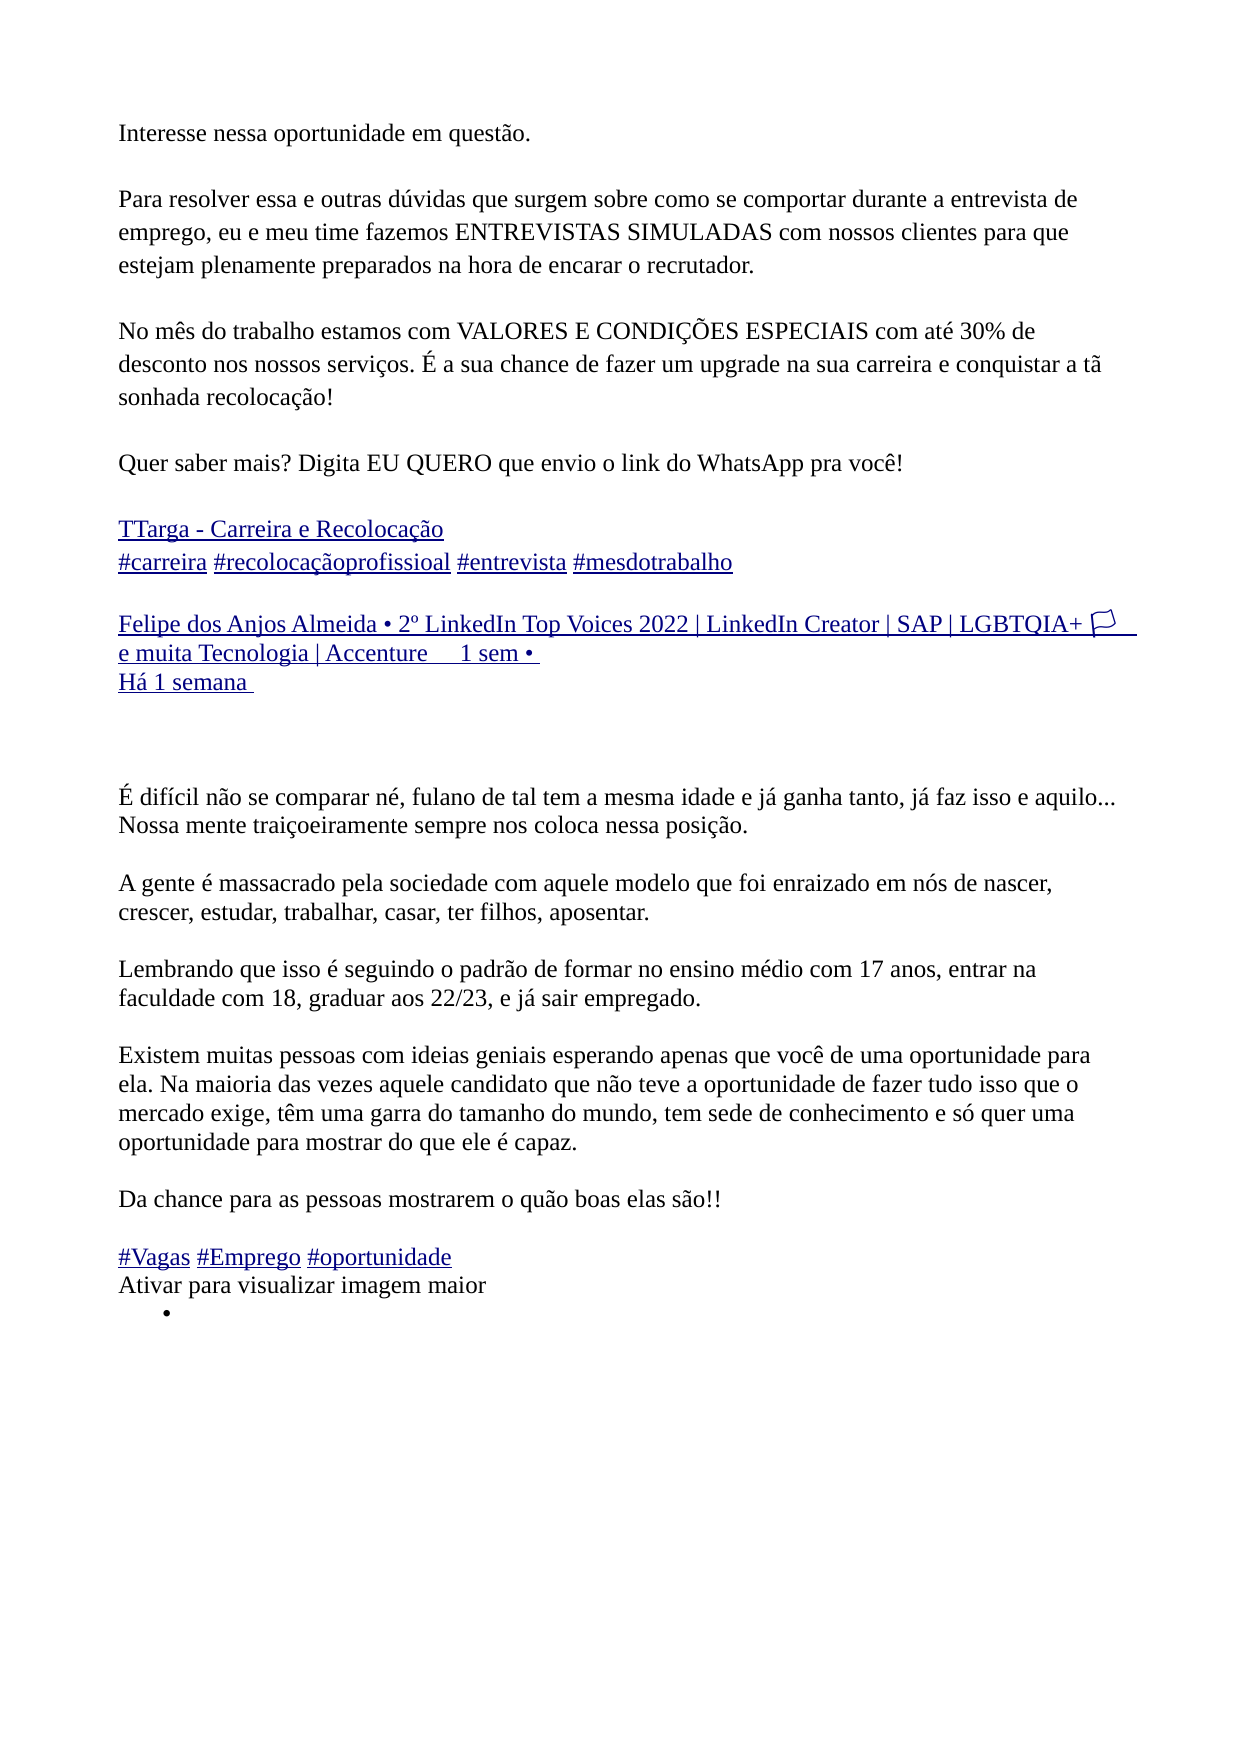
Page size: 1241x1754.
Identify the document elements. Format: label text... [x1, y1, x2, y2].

text Interesse nessa oportunidade em questão. Para resolver essa e outras dúvidas que surgem sobre como se comportar durante a entrevista de emprego, eu e meu time fazemos ENTREVISTAS SIMULADAS com nossos clientes para que estejam plenamente preparados na hora de encarar o recrutador. No mês do trabalho estamos com VALORES E CONDIÇÕES ESPECIAIS com até 30% de desconto nos nossos serviços. É a sua chance de fazer um upgrade na sua carreira e conquistar a tã sonhada recolocação! Quer saber mais? Digita EU QUERO que envio o link do WhatsApp pra você! TTarga - Carreira e Recolocação #carreira #recolocaçãoprofissioal #entrevista #mesdotrabalho [118, 118, 1122, 576]
text Ativar para visualizar imagem maior [118, 1270, 1122, 1299]
text É difícil não se comparar né, fulano de tal tem a mesma idade e já ganha tanto, já faz isso e aquilo... Nossa mente traiçoeiramente sempre nos coloca nessa posição. A gente é massacrado pela sociedade com aquele modelo que foi enraizado em nós de nascer, crescer, estudar, trabalhar, casar, ter filhos, aposentar. Lembrando que isso é seguindo o padrão de formar no ensino médio com 17 anos, entrar na faculdade com 18, graduar aos 22/23, e já sair empregado. Existem muitas pessoas com ideias geniais esperando apenas que você de uma oportunidade para ela. Na maioria das vezes aquele candidato que não teve a oportunidade de fazer tudo isso que o mercado exige, têm uma garra do tamanho do mundo, tem sede de conhecimento e só quer uma oportunidade para mostrar do que ele é capaz. Da chance para as pessoas mostrarem o quão boas elas são!! #Vagas #Emprego #oportunidade [118, 782, 1122, 1270]
text Felipe dos Anjos Almeida • 2º LinkedIn Top Voices 2022 | LinkedIn Creator | SAP | LGBTQIA+ 🏳️‍🌈 e muita Tecnologia | Accenture 💜 1 sem • [118, 609, 1109, 634]
text Há 1 semana [118, 667, 1122, 695]
text Felipe dos Anjos Almeida • 2º LinkedIn Top Voices 2022 | LinkedIn Creator | SAP | LGBTQIA+ 🏳️‍🌈 e muita Tecnologia | Accenture 💜 1 sem • [118, 636, 1122, 667]
